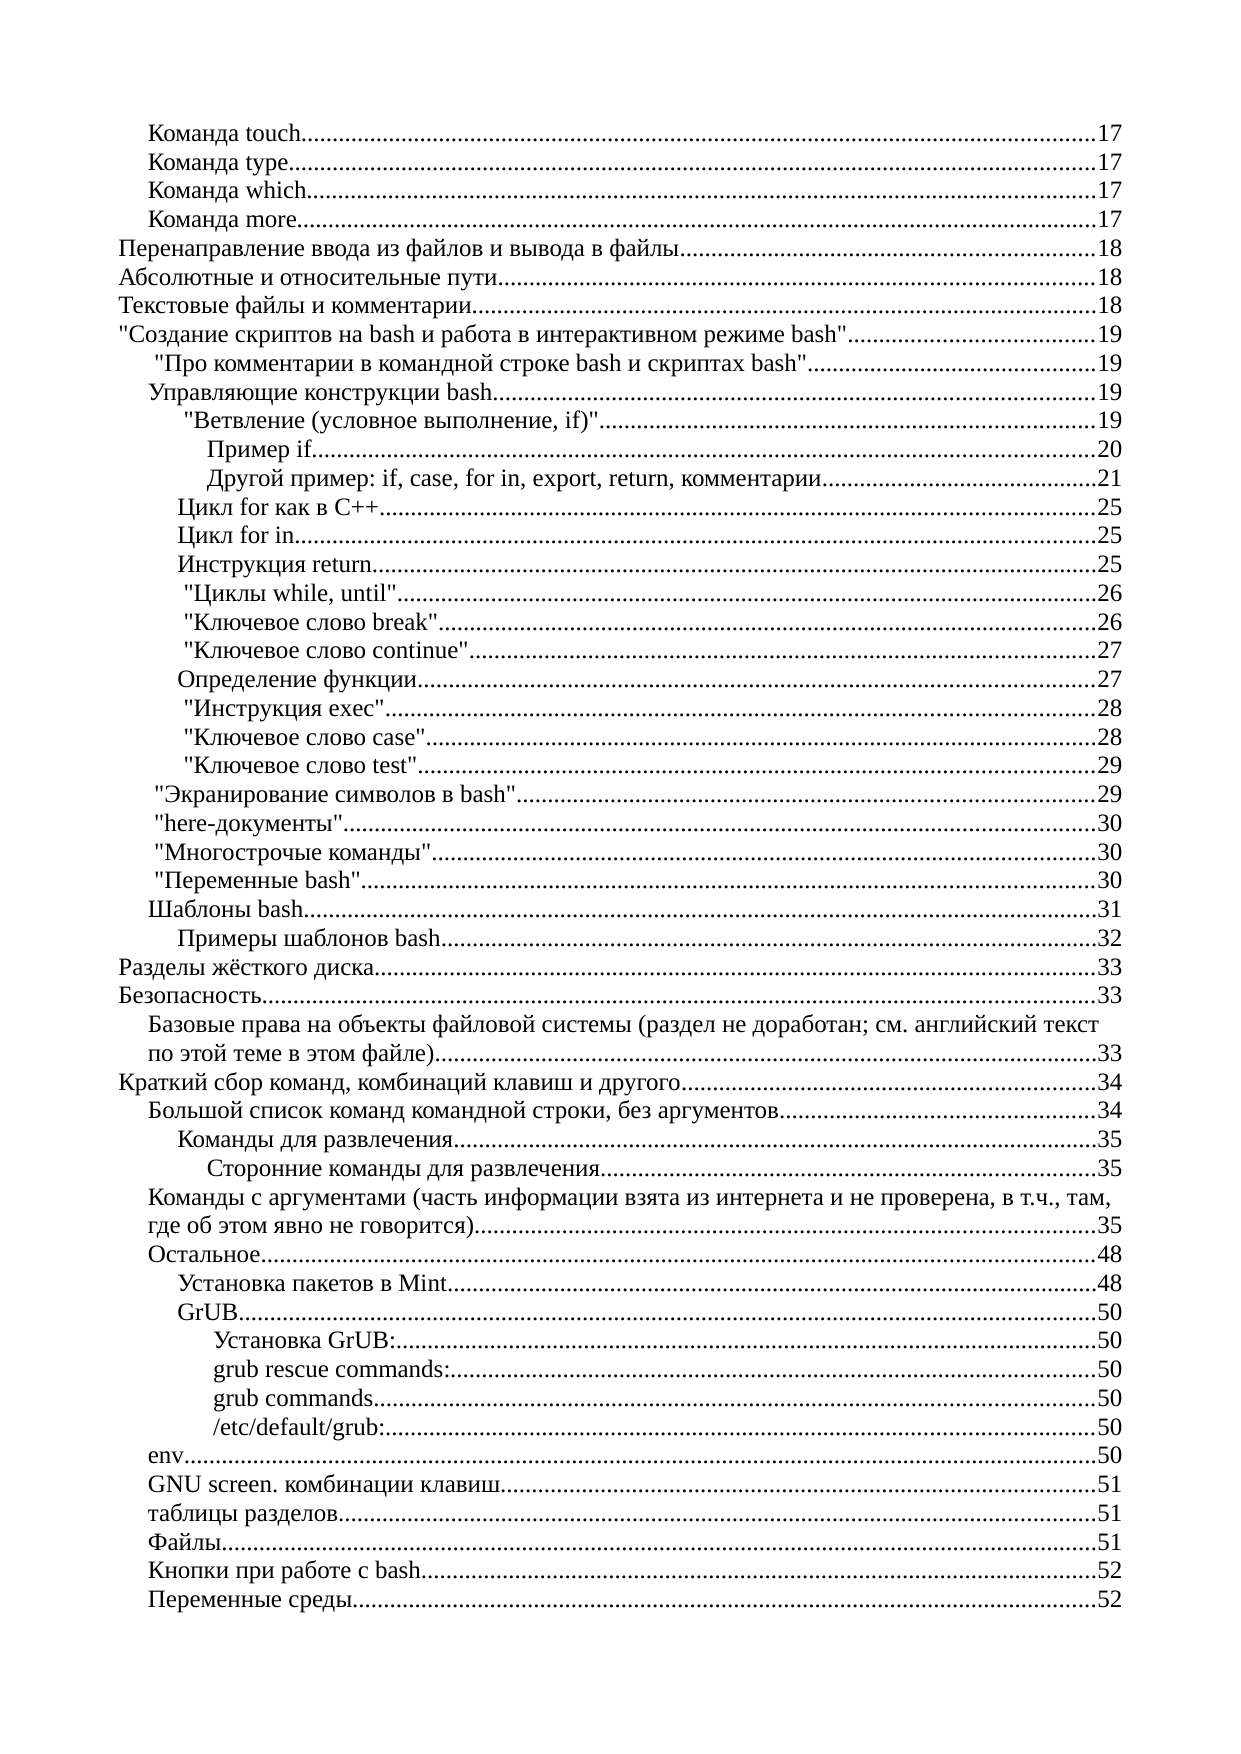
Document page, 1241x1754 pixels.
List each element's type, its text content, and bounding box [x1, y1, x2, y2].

text /etc/default/grub: 50 [207, 1412, 1122, 1441]
text "Циклы while, until" 26 [177, 578, 1122, 607]
text Перенаправление ввода из файлов и вывода в файлы 18 [118, 233, 1122, 262]
text Команда which 17 [148, 176, 1122, 204]
text Управляющие конструкции bash 19 [148, 377, 1122, 406]
text таблицы разделов 51 [148, 1498, 1122, 1527]
text "Ключевое слово continue" 27 [177, 636, 1122, 664]
text Файлы 51 [148, 1527, 1122, 1556]
text Краткий сбор команд, комбинаций клавиш и другого 34 [118, 1067, 1122, 1096]
text "Экранирование символов в bash" 29 [148, 779, 1122, 808]
text Остальное 48 [148, 1239, 1122, 1268]
text Шаблоны bash 31 [148, 894, 1122, 923]
text Кнопки при работе с bash 52 [148, 1556, 1122, 1584]
text "Переменные bash" 30 [148, 866, 1122, 894]
text Цикл for in 25 [177, 521, 1122, 549]
text GrUB 50 [177, 1297, 1122, 1326]
text "Про комментарии в командной строке bash и скриптах bash" 19 [148, 348, 1122, 377]
text "here-документы" 30 [148, 808, 1122, 837]
text Примеры шаблонов bash 32 [177, 923, 1122, 952]
text Команды для развлечения 35 [177, 1124, 1122, 1153]
text Текстовые файлы и комментарии 18 [118, 291, 1122, 319]
text Инструкция return 25 [177, 549, 1122, 578]
text Цикл for как в C++ 25 [177, 492, 1122, 521]
text Другой пример: if, case, for in, export, return, комментарии 21 [207, 463, 1122, 492]
text Установка пакетов в Mint 48 [177, 1268, 1122, 1297]
text Пример if 20 [207, 434, 1122, 463]
text Переменные среды 52 [148, 1584, 1122, 1613]
text Команда type 17 [148, 147, 1122, 176]
text Команда more 17 [148, 204, 1122, 233]
text "Многострочые команды" 30 [148, 837, 1122, 866]
text Установка GrUB: 50 [207, 1326, 1122, 1354]
text Разделы жёсткого диска 33 [118, 952, 1122, 981]
text Большой список команд командной строки, без аргументов 34 [148, 1096, 1122, 1124]
text Безопасность 33 [118, 981, 1122, 1009]
text "Ключевое слово break" 26 [177, 607, 1122, 636]
text Определение функции 27 [177, 664, 1122, 693]
text Команды с аргументами (часть информации взята из интернета и не проверена, в т.ч., там, где об этом явно не говорится) 35 [148, 1182, 1122, 1239]
text "Ключевое слово case" 28 [177, 722, 1122, 751]
text Базовые права на объекты файловой системы (раздел не доработан; см. английский текст по этой теме в этом файле) 33 [148, 1009, 1122, 1067]
text Сторонние команды для развлечения 35 [207, 1153, 1122, 1182]
text "Ветвление (условное выполнение, if)" 19 [177, 406, 1122, 434]
text Абсолютные и относительные пути 18 [118, 262, 1122, 291]
text GNU screen. комбинации клавиш 51 [148, 1469, 1122, 1498]
text env 50 [148, 1441, 1122, 1469]
text grub rescue commands: 50 [207, 1354, 1122, 1383]
text grub commands 50 [207, 1383, 1122, 1412]
text "Создание скриптов на bash и работа в интерактивном режиме bash" 19 [118, 319, 1122, 348]
text "Ключевое слово test" 29 [177, 751, 1122, 779]
text Команда touch 17 [148, 118, 1122, 147]
text "Инструкция exec" 28 [177, 693, 1122, 722]
